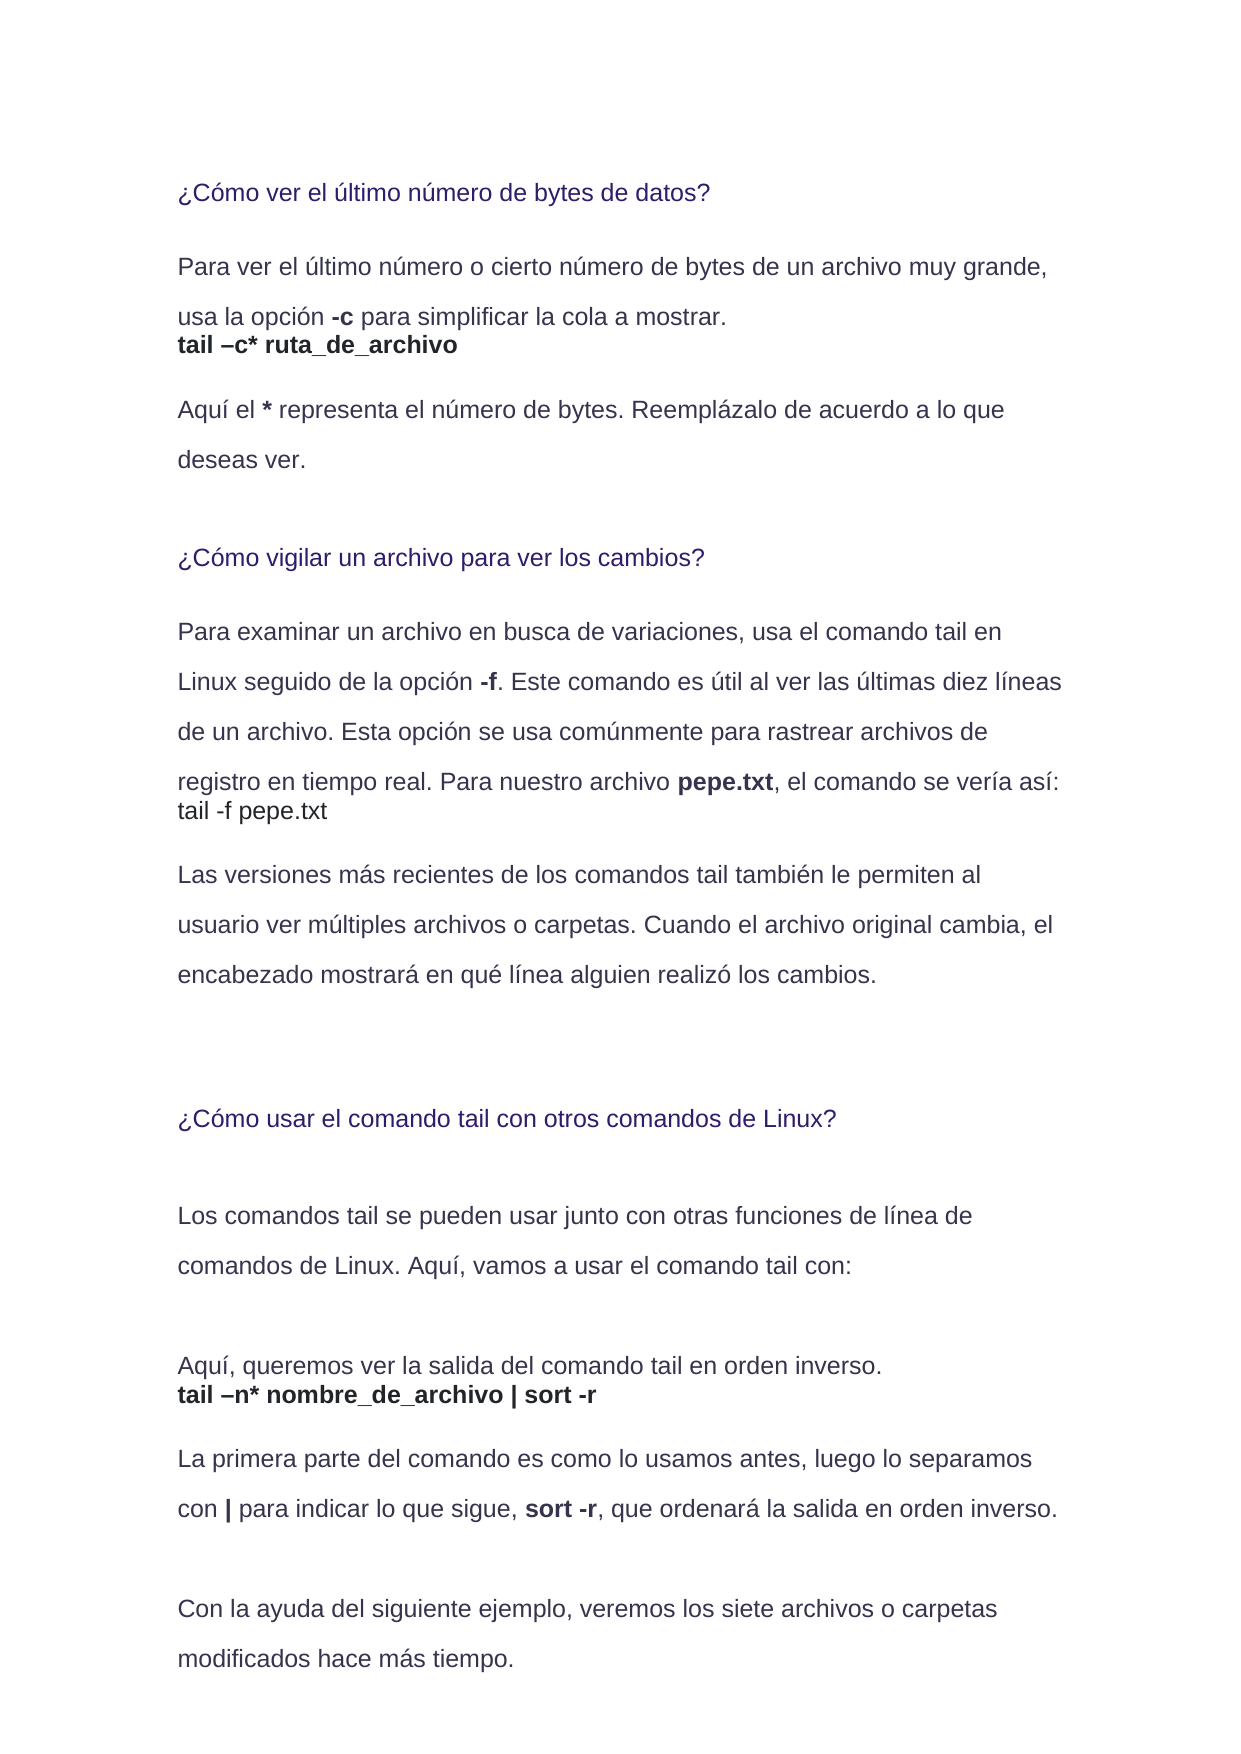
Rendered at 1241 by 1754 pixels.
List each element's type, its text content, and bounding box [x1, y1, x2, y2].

text tail –n* nombre_de_archivo | sort -r [177, 1379, 1063, 1408]
text Los comandos tail se pueden usar junto con otras funciones de línea de comandos de Linux. Aquí, vamos a usar el comando tail con: [177, 1179, 1063, 1279]
text Con la ayuda del siguiente ejemplo, veremos los siete archivos o carpetas modificados hace más tiempo. [177, 1573, 1063, 1673]
text Para examinar un archivo en busca de variaciones, usa el comando tail en Linux seguido de la opción -f. Este comando es útil al ver las últimas diez líneas de un archivo. Esta opción se usa comúnmente para rastrear archivos de registro en tiempo real. Para nuestro archivo pepe.txt, el comando se vería así: [177, 596, 1063, 796]
text tail –c* ruta_de_archivo [177, 330, 1063, 359]
text Para ver el último número o cierto número de bytes de un archivo muy grande, usa la opción -c para simplificar la cola a mostrar. [177, 230, 1063, 330]
text Las versiones más recientes de los comandos tail también le permiten al usuario ver múltiples archivos o carpetas. Cuando el archivo original cambia, el encabezado mostrará en qué línea alguien realizó los cambios. [177, 839, 1063, 989]
subtitle ¿Cómo usar el comando tail con otros comandos de Linux? [177, 1051, 1063, 1133]
subtitle ¿Cómo ver el último número de bytes de datos? [177, 148, 1063, 207]
subtitle ¿Cómo vigilar un archivo para ver los cambios? [177, 513, 1063, 572]
text Aquí el * representa el número de bytes. Reemplázalo de acuerdo a lo que deseas ver. [177, 374, 1063, 474]
text La primera parte del comando es como lo usamos antes, luego lo separamos con | para indicar lo que sigue, sort -r, que ordenará la salida en orden inverso. [177, 1423, 1063, 1523]
text tail -f pepe.txt [177, 796, 1063, 824]
text Aquí, queremos ver la salida del comando tail en orden inverso. [177, 1329, 1063, 1379]
